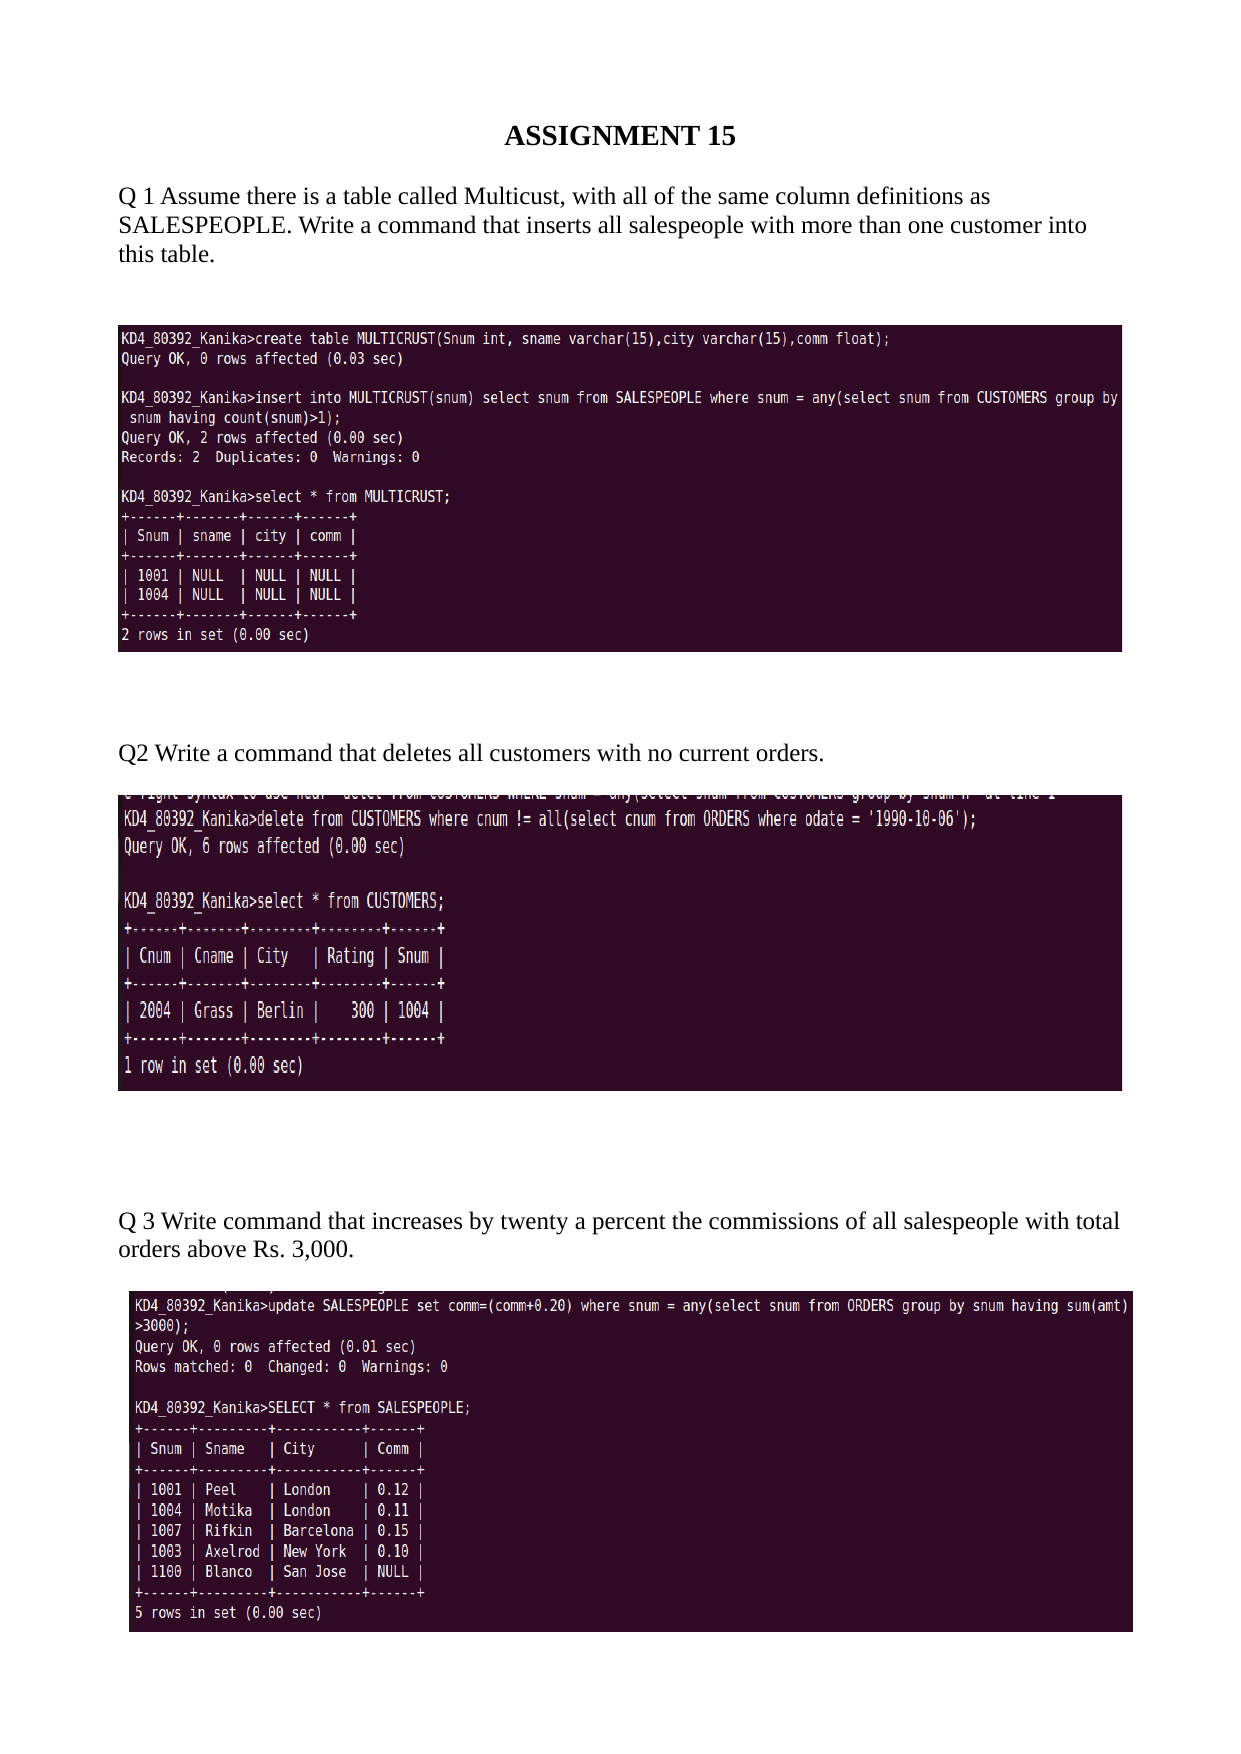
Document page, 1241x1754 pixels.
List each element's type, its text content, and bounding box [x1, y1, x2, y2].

text Q2 Write a command that deletes all customers with no current orders. [118, 738, 1122, 767]
picture [129, 1291, 1133, 1632]
picture [118, 795, 1123, 1091]
text Q 3 Write command that increases by twenty a percent the commissions of all salespeople with total orders above Rs. 3,000. [118, 1206, 1122, 1263]
text Q 1 Assume there is a table called Multicust, with all of the same column definitions as SALESPEOPLE. Write a command that inserts all salespeople with more than one customer into this table. [118, 181, 1122, 267]
picture [118, 325, 1123, 652]
